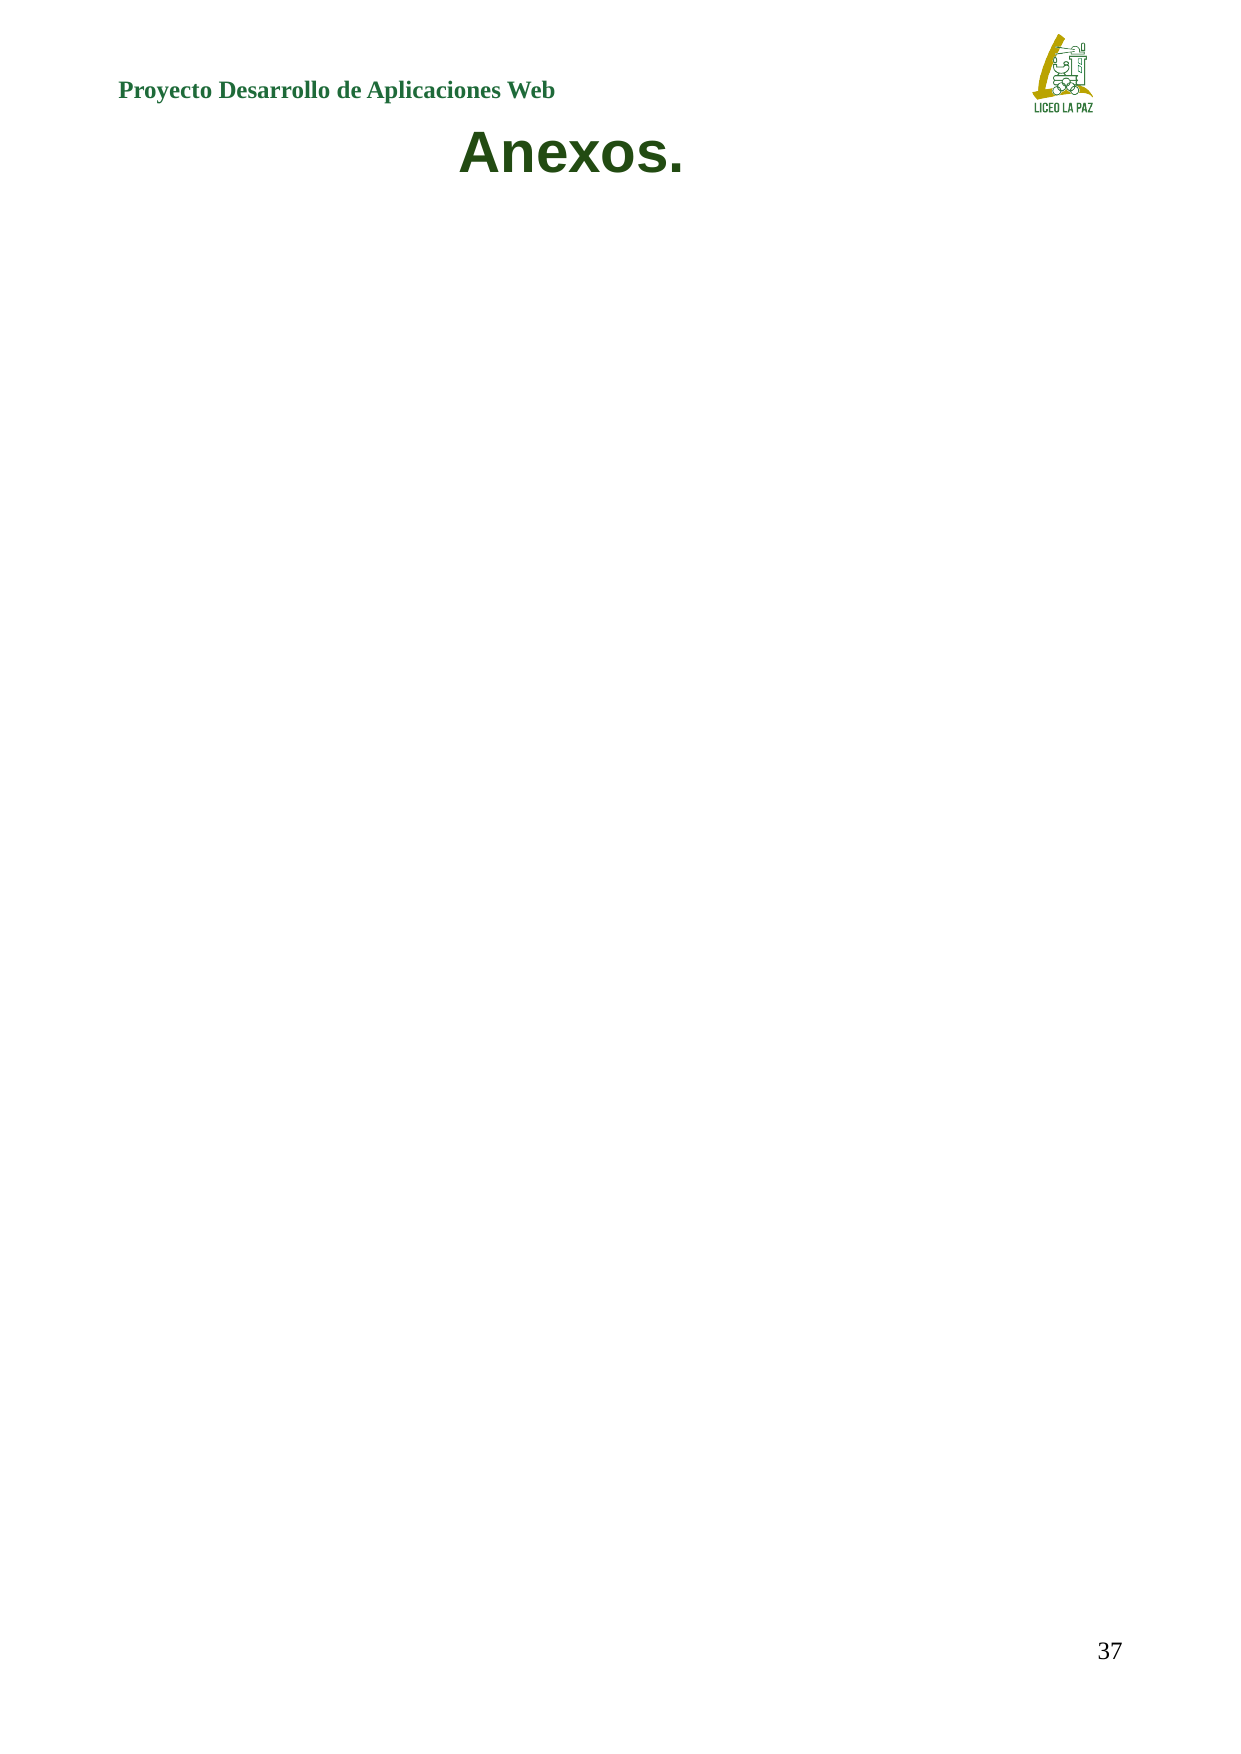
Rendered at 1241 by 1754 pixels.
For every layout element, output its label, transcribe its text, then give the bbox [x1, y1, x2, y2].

picture [1025, 26, 1100, 121]
subtitle Anexos. [118, 118, 1122, 185]
